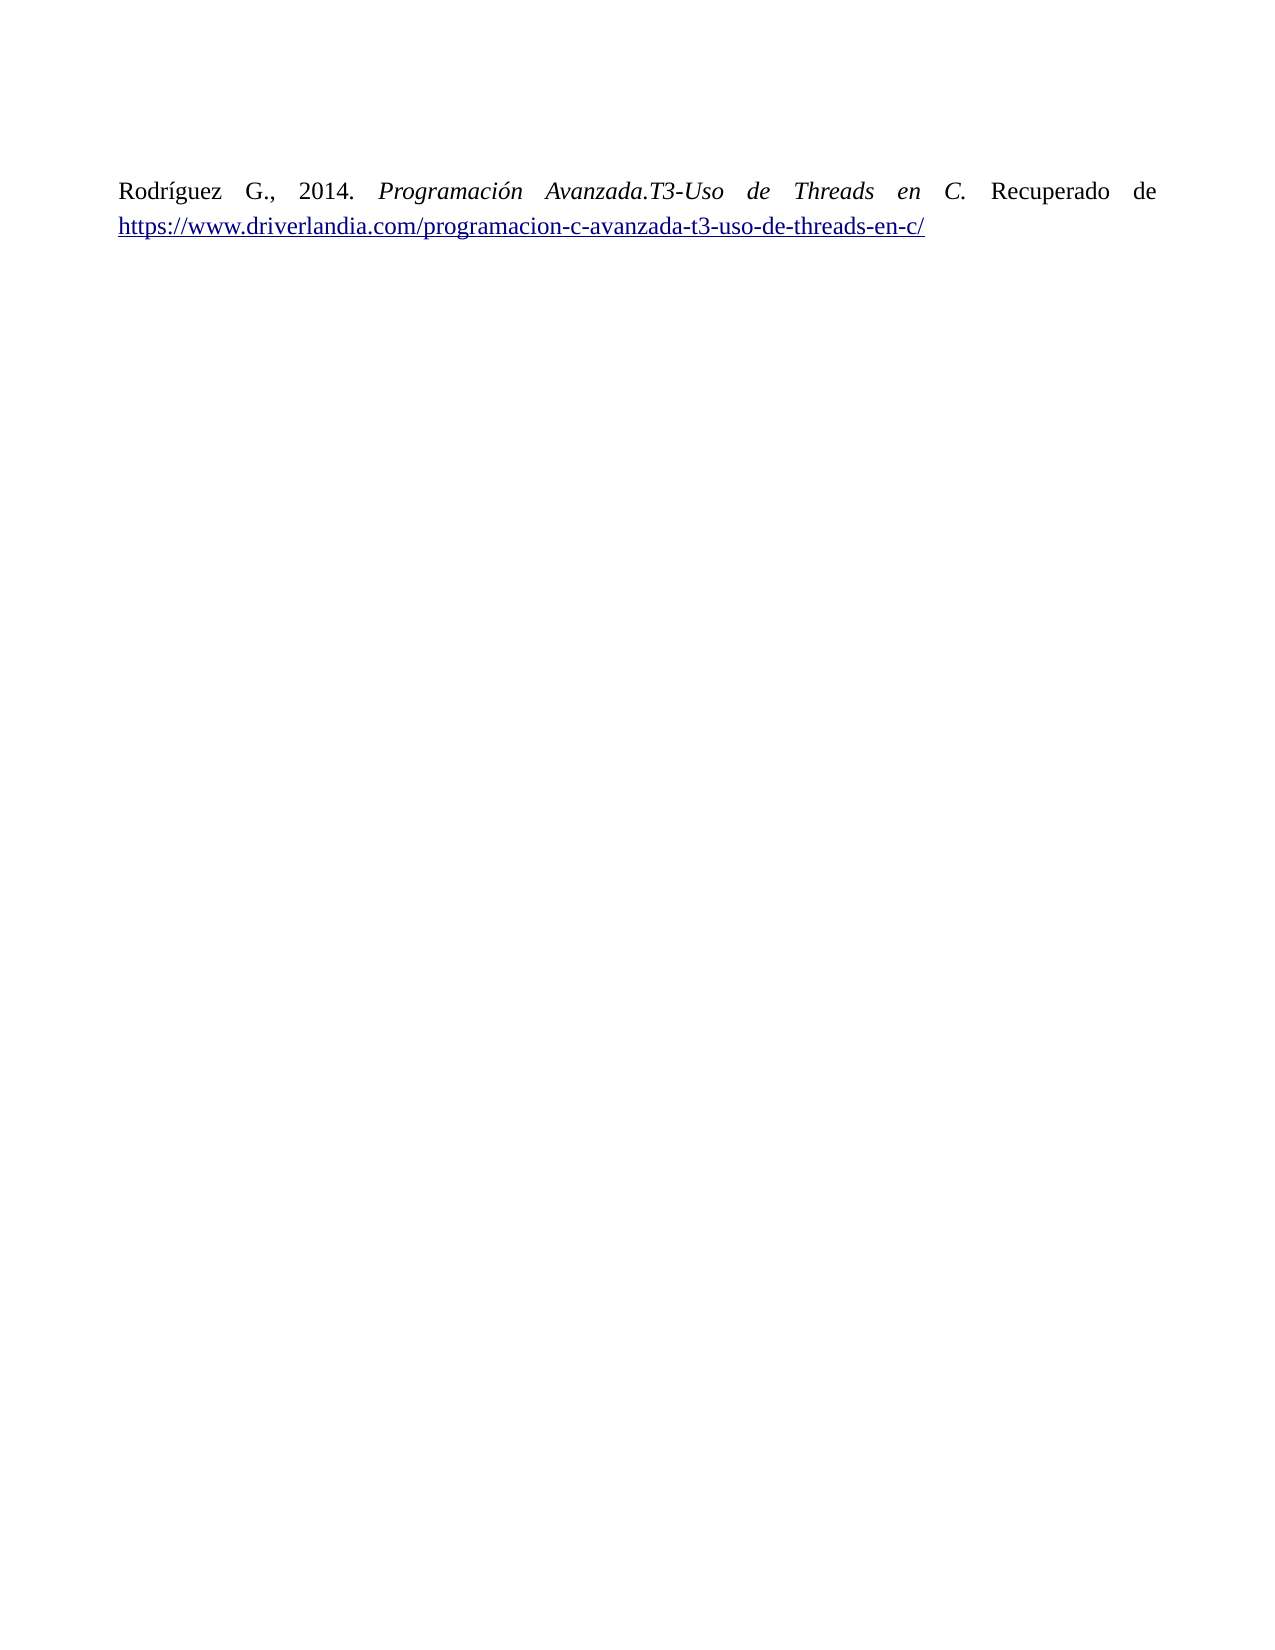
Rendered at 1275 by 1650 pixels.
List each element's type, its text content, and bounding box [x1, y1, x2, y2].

text Rodríguez G., 2014. Programación Avanzada.T3-Uso de Threads en C. Recuperado de https://www.driverlandia.com/programacion-c-avanzada-t3-uso-de-threads-en-c/ [118, 176, 1157, 239]
